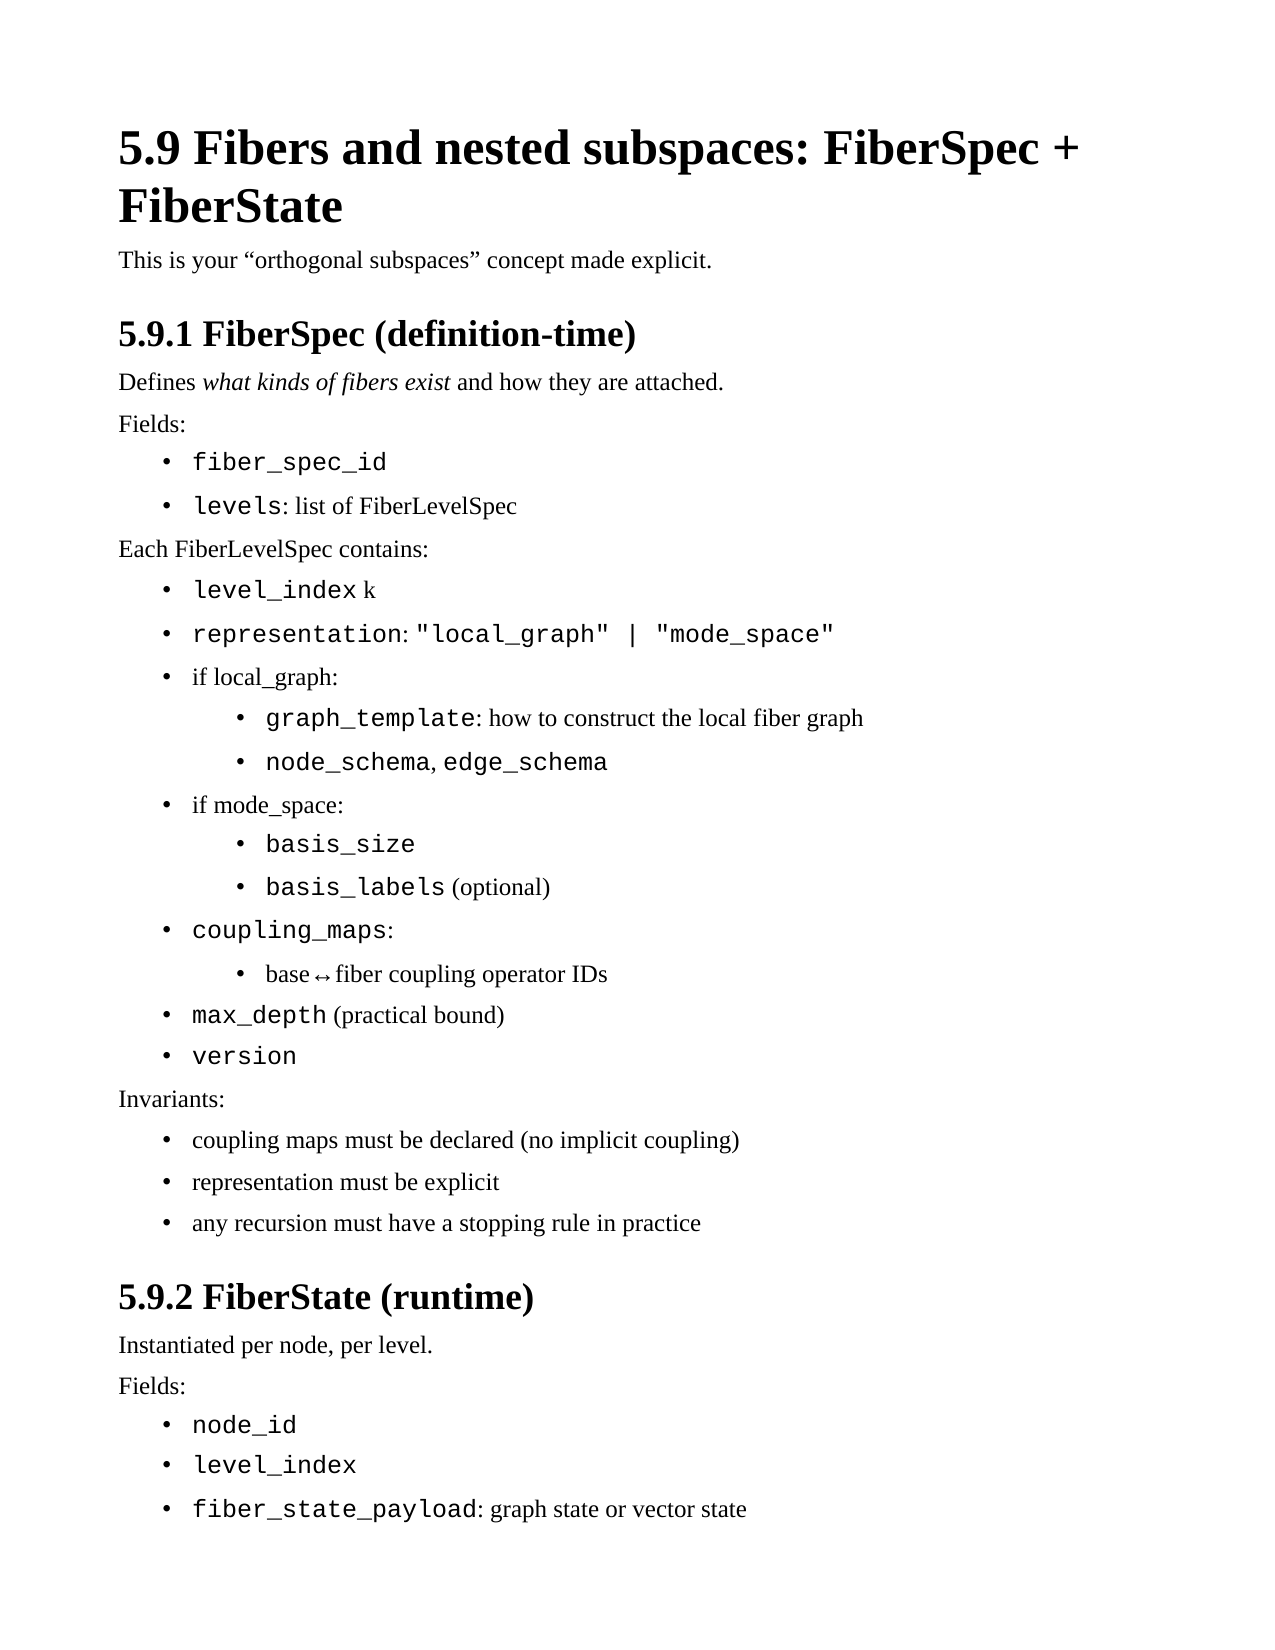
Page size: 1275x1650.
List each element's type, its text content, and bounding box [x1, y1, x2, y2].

subtitle 5.9 Fibers and nested subspaces: FiberSpec + FiberState [118, 118, 1157, 233]
list coupling_maps: [162, 915, 1157, 946]
list graph_template: how to construct the local fiber graph [236, 703, 1157, 734]
text This is your “orthogonal subspaces” concept made explicit. [118, 246, 1157, 274]
list coupling maps must be declared (no implicit coupling) [162, 1125, 1157, 1154]
list levels: list of FiberLevelSpec [162, 491, 1157, 522]
list representation must be explicit [162, 1167, 1157, 1195]
list if mode_space: [162, 790, 1157, 819]
list version [162, 1043, 1157, 1072]
subtitle 5.9.2 FiberState (runtime) [118, 1274, 1157, 1317]
list basis_labels (optional) [236, 872, 1157, 903]
list level_index k [162, 575, 1157, 606]
list fiber_spec_id [162, 450, 1157, 478]
text Invariants: [118, 1084, 1157, 1113]
list fiber_state_payload: graph state or vector state [162, 1494, 1157, 1525]
subtitle 5.9.1 FiberSpec (definition-time) [118, 312, 1157, 355]
list any recursion must have a stopping rule in practice [162, 1208, 1157, 1237]
text Instantiated per node, per level. [118, 1330, 1157, 1358]
text Fields: [118, 409, 1157, 437]
text Fields: [118, 1371, 1157, 1400]
list basis_size [236, 831, 1157, 859]
list base↔fiber coupling operator IDs [236, 959, 1157, 987]
list max_depth (practical bound) [162, 1000, 1157, 1031]
text Defines what kinds of fibers exist and how they are attached. [118, 367, 1157, 396]
list representation: "local_graph" | "mode_space" [162, 619, 1157, 649]
list level_index [162, 1453, 1157, 1481]
list node_schema, edge_schema [236, 747, 1157, 777]
list node_id [162, 1412, 1157, 1441]
list if local_graph: [162, 662, 1157, 691]
text Each FiberLevelSpec contains: [118, 534, 1157, 563]
